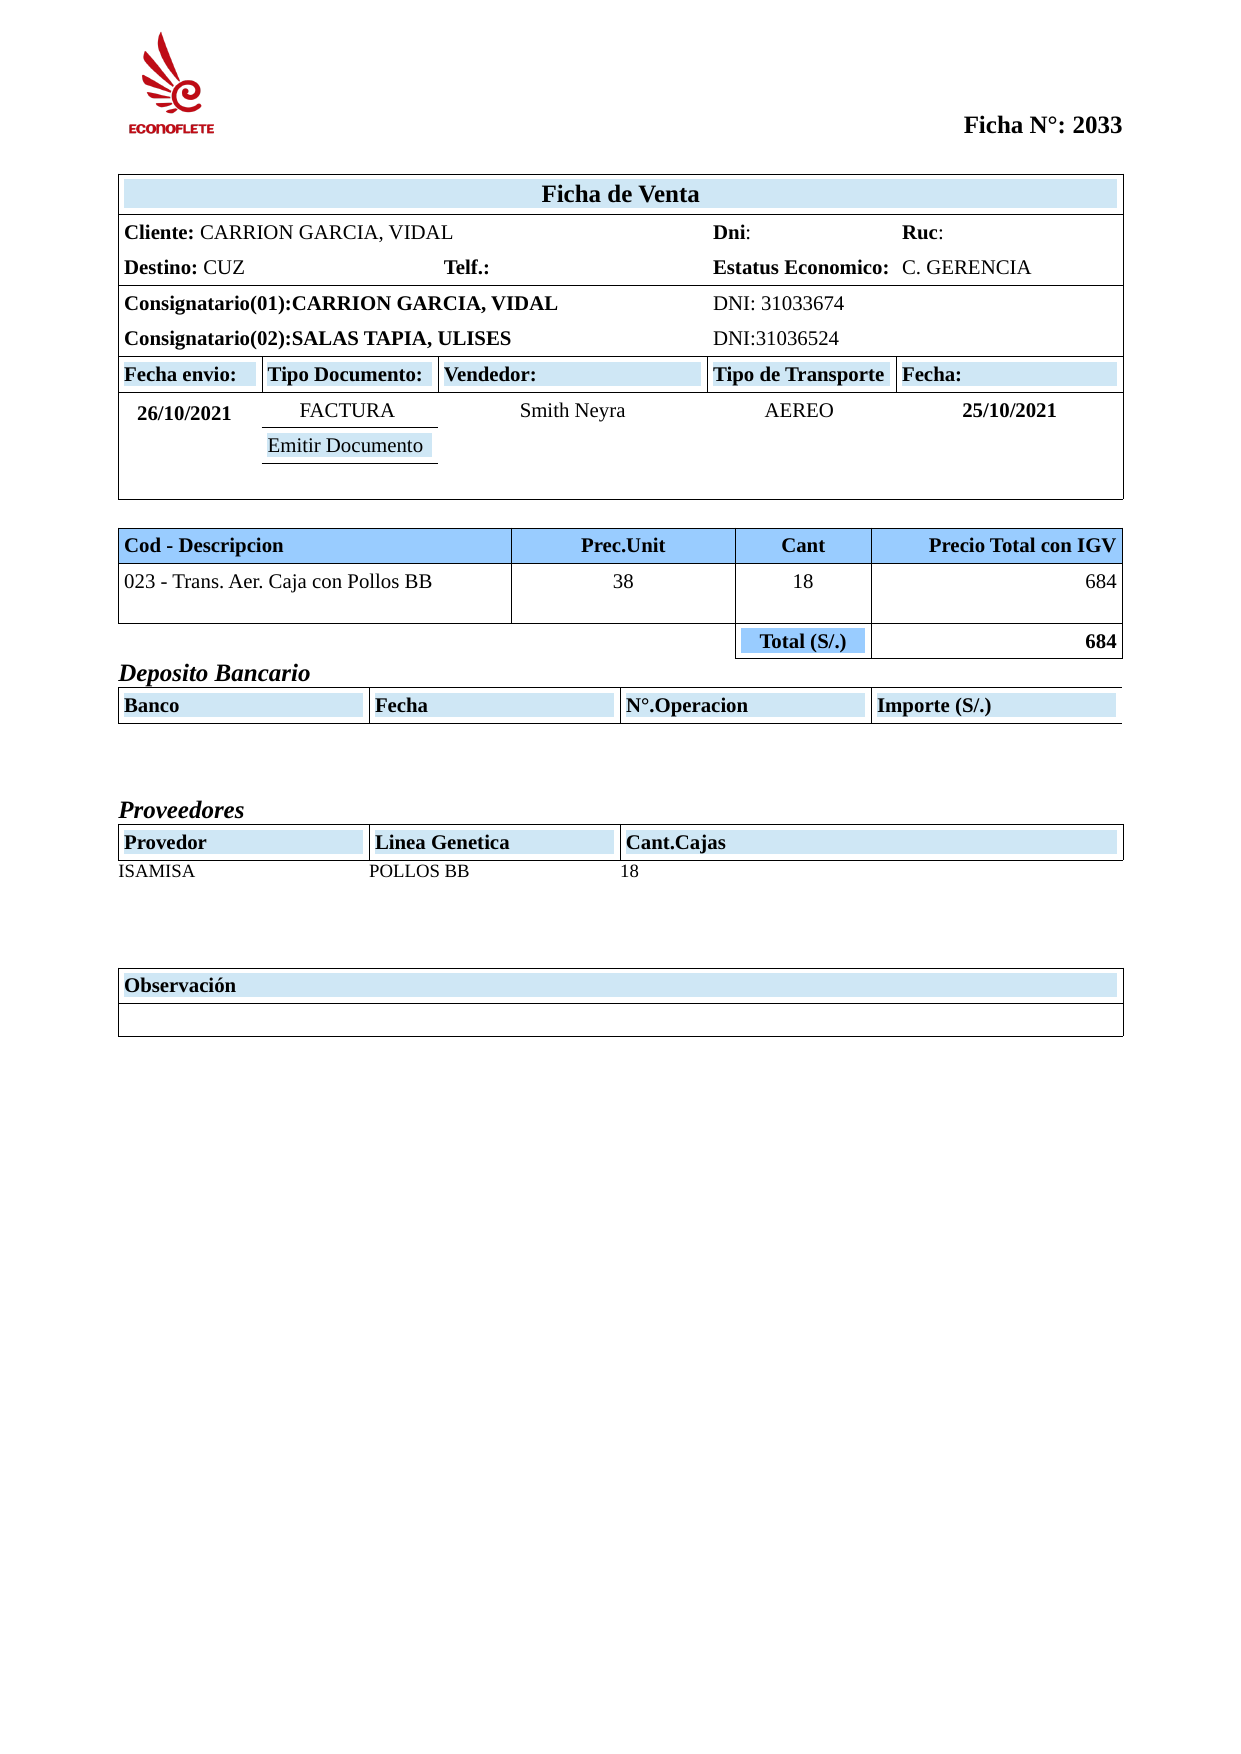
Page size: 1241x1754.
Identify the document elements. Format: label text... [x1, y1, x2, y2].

table_cell 25/10/2021 [896, 393, 1123, 498]
table_cell [871, 724, 1122, 747]
table_cell Estatus Economico: [707, 249, 896, 285]
text Deposito Bancario [118, 658, 1122, 687]
text Proveedores [118, 795, 1122, 824]
table_cell Tipo de Transporte [708, 357, 896, 392]
table_cell [369, 903, 620, 924]
table_cell 023 - Trans. Aer. Caja con Pollos BB [119, 564, 511, 623]
table_header Precio Total con IGV [872, 529, 1122, 563]
table_header N°.Operacion [621, 688, 871, 723]
table_cell [369, 881, 620, 903]
table_cell [620, 946, 1123, 967]
table_header Cod - Descripcion [119, 529, 511, 563]
table_header Importe (S/.) [872, 688, 1122, 723]
table_cell FACTURA [262, 393, 438, 427]
table_cell [511, 624, 735, 658]
table_cell [369, 946, 620, 967]
table_cell Smith Neyra [438, 393, 707, 498]
table_cell [369, 771, 620, 795]
table_cell 18 [736, 564, 871, 623]
table_cell [119, 1004, 1123, 1036]
table_cell [118, 747, 369, 771]
table_cell Telf.: [438, 249, 707, 285]
table_cell [620, 924, 1123, 946]
table_header Observación [119, 969, 1123, 1003]
table_cell Destino: CUZ [119, 249, 438, 285]
table_header Prec.Unit [512, 529, 735, 563]
table_cell Dni: [707, 215, 896, 249]
table_cell [620, 903, 1123, 924]
table_header Provedor [119, 825, 369, 859]
table_cell ISAMISA [118, 861, 369, 881]
table_cell [369, 724, 620, 747]
picture [118, 31, 225, 134]
table_cell AEREO [707, 393, 896, 498]
table_cell Emitir Documento [262, 428, 438, 463]
table_cell Total (S/.) [736, 624, 871, 658]
table_cell Tipo Documento: [263, 357, 438, 392]
table_header Cant.Cajas [621, 825, 1123, 859]
table_cell [620, 881, 1123, 903]
table_cell Consignatario(02):SALAS TAPIA, ULISES [119, 321, 707, 356]
table_cell [871, 747, 1122, 771]
table_cell 38 [512, 564, 735, 623]
table_cell Cliente: CARRION GARCIA, VIDAL [119, 215, 707, 249]
table_cell [118, 724, 369, 747]
table_cell [118, 946, 369, 967]
table_cell [871, 771, 1122, 795]
table_cell Fecha: [897, 357, 1123, 392]
table_header Banco [119, 688, 369, 723]
table_cell [620, 747, 871, 771]
table_cell [620, 724, 871, 747]
table_cell 26/10/2021 [119, 393, 262, 498]
table_cell Vendedor: [439, 357, 707, 392]
table_cell [369, 924, 620, 946]
table_cell DNI: 31033674 [707, 286, 1123, 321]
table_cell [118, 903, 369, 924]
table_cell POLLOS BB [369, 861, 620, 881]
table_cell [262, 464, 438, 498]
table_cell [118, 771, 369, 795]
table_header Fecha [370, 688, 620, 723]
table_cell Consignatario(01):CARRION GARCIA, VIDAL [119, 286, 707, 321]
table_cell 684 [872, 564, 1122, 623]
table_cell Ruc: [896, 215, 1123, 249]
table_cell [118, 881, 369, 903]
table_header Ficha de Venta [119, 175, 1123, 214]
table_cell [620, 771, 871, 795]
table_cell Fecha envio: [119, 357, 262, 392]
table_cell [118, 624, 511, 658]
table_header Cant [736, 529, 871, 563]
table_header Linea Genetica [370, 825, 620, 859]
table_cell 684 [872, 624, 1122, 658]
table_cell C. GERENCIA [896, 249, 1123, 285]
table_cell DNI:31036524 [707, 321, 1123, 356]
table_cell [118, 924, 369, 946]
table_cell [369, 747, 620, 771]
table_cell 18 [620, 861, 1123, 881]
